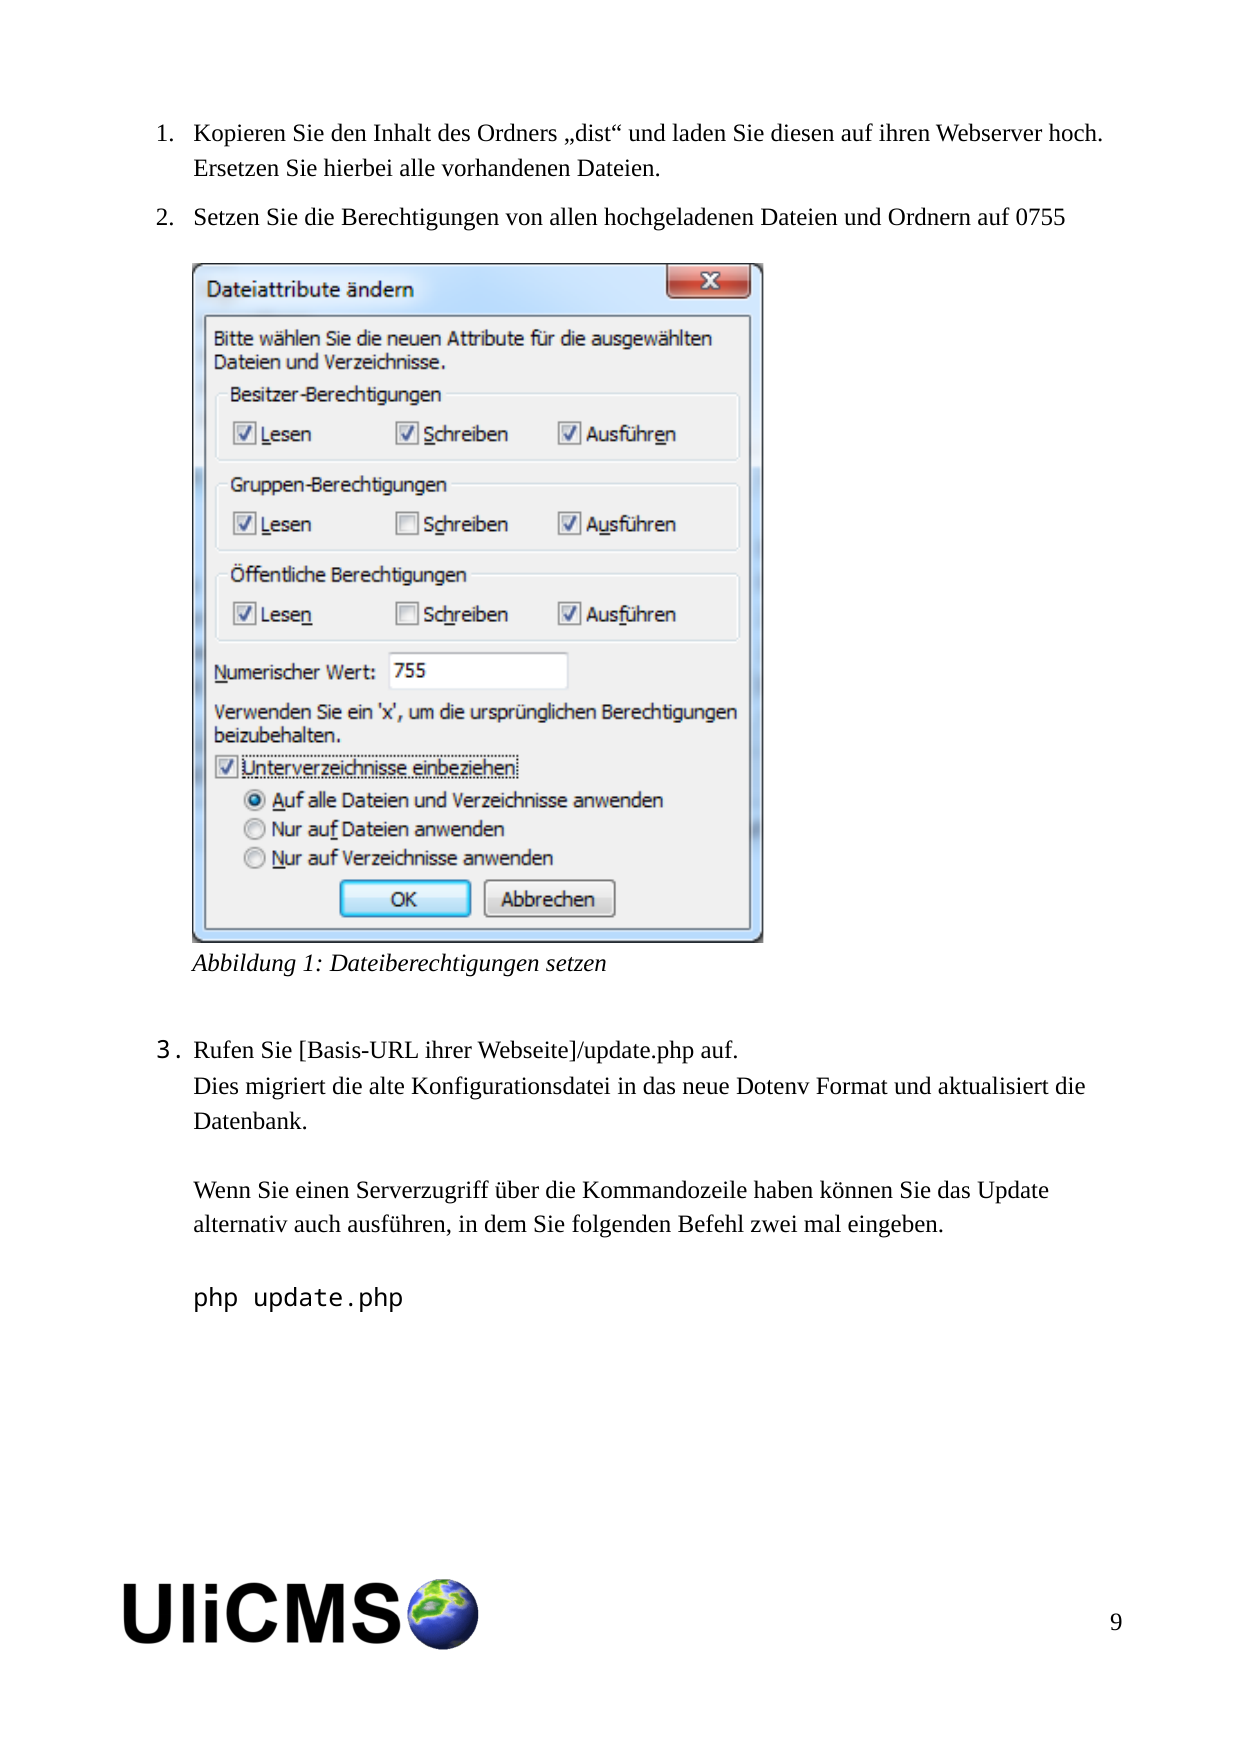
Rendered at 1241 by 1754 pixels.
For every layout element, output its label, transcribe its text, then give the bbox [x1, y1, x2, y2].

picture [192, 263, 764, 943]
list Abbildung 1: Dateiberechtigungen setzen [192, 943, 763, 977]
picture [118, 1578, 479, 1652]
list Setzen Sie die Berechtigungen von allen hochgeladenen Dateien und Ordnern auf 0755 [156, 202, 1122, 230]
list Rufen Sie [Basis-URL ihrer Webseite]/update.php auf. Dies migriert die alte Konfigurationsdatei in das neue Dotenv Format und aktualisiert die Datenbank. Wenn Sie einen Serverzugriff über die Kommandozeile haben können Sie das Update alternativ auch ausführen, in dem Sie folgenden Befehl zwei mal eingeben. php update.php [156, 1032, 1122, 1313]
list Kopieren Sie den Inhalt des Ordners „dist“ und laden Sie diesen auf ihren Webserver hoch. Ersetzen Sie hierbei alle vorhandenen Dateien. [156, 118, 1122, 181]
